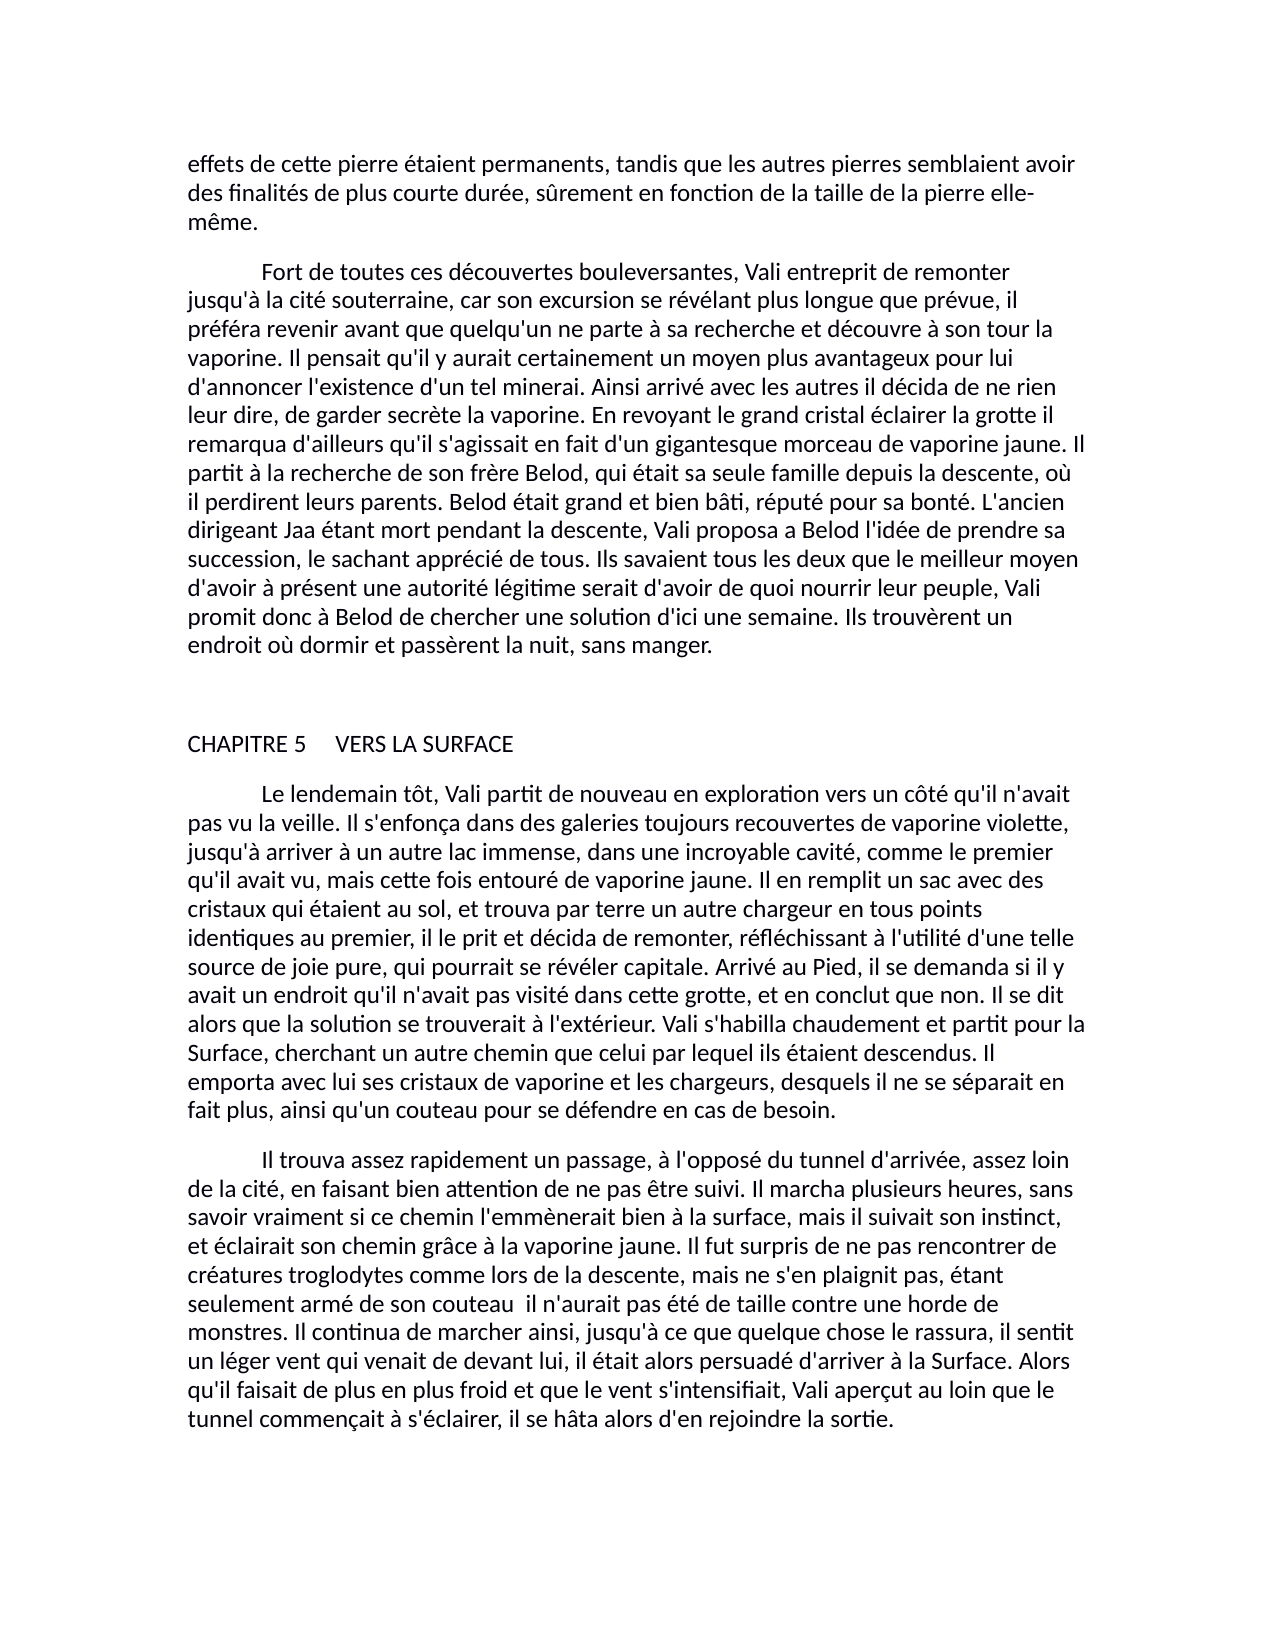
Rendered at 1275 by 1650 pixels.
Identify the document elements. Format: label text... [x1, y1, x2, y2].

text Le lendemain tôt, Vali partit de nouveau en exploration vers un côté qu'il n'avait pas vu la veille. Il s'enfonça dans des galeries toujours recouvertes de vaporine violette, jusqu'à arriver à un autre lac immense, dans une incroyable cavité, comme le premier qu'il avait vu, mais cette fois entouré de vaporine jaune. Il en remplit un sac avec des cristaux qui étaient au sol, et trouva par terre un autre chargeur en tous points identiques au premier, il le prit et décida de remonter, réfléchissant à l'utilité d'une telle source de joie pure, qui pourrait se révéler capitale. Arrivé au Pied, il se demanda si il y avait un endroit qu'il n'avait pas visité dans cette grotte, et en conclut que non. Il se dit alors que la solution se trouverait à l'extérieur. Vali s'habilla chaudement et partit pour la Surface, cherchant un autre chemin que celui par lequel ils étaient descendus. Il emporta avec lui ses cristaux de vaporine et les chargeurs, desquels il ne se séparait en fait plus, ainsi qu'un couteau pour se défendre en cas de besoin. [187, 779, 1087, 1124]
text CHAPITRE 5 VERS LA SURFACE [187, 730, 1087, 759]
text Il trouva assez rapidement un passage, à l'opposé du tunnel d'arrivée, assez loin de la cité, en faisant bien attention de ne pas être suivi. Il marcha plusieurs heures, sans savoir vraiment si ce chemin l'emmènerait bien à la surface, mais il suivait son instinct, et éclairait son chemin grâce à la vaporine jaune. Il fut surpris de ne pas rencontrer de créatures troglodytes comme lors de la descente, mais ne s'en plaignit pas, étant seulement armé de son couteau il n'aurait pas été de taille contre une horde de monstres. Il continua de marcher ainsi, jusqu'à ce que quelque chose le rassura, il sentit un léger vent qui venait de devant lui, il était alors persuadé d'arriver à la Surface. Alors qu'il faisait de plus en plus froid et que le vent s'intensifiait, Vali aperçut au loin que le tunnel commençait à s'éclairer, il se hâta alors d'en rejoindre la sortie. [187, 1145, 1087, 1433]
text Fort de toutes ces découvertes bouleversantes, Vali entreprit de remonter jusqu'à la cité souterraine, car son excursion se révélant plus longue que prévue, il préféra revenir avant que quelqu'un ne parte à sa recherche et découvre à son tour la vaporine. Il pensait qu'il y aurait certainement un moyen plus avantageux pour lui d'annoncer l'existence d'un tel minerai. Ainsi arrivé avec les autres il décida de ne rien leur dire, de garder secrète la vaporine. En revoyant le grand cristal éclairer la grotte il remarqua d'ailleurs qu'il s'agissait en fait d'un gigantesque morceau de vaporine jaune. Il partit à la recherche de son frère Belod, qui était sa seule famille depuis la descente, où il perdirent leurs parents. Belod était grand et bien bâti, réputé pour sa bonté. L'ancien dirigeant Jaa étant mort pendant la descente, Vali proposa a Belod l'idée de prendre sa succession, le sachant apprécié de tous. Ils savaient tous les deux que le meilleur moyen d'avoir à présent une autorité légitime serait d'avoir de quoi nourrir leur peuple, Vali promit donc à Belod de chercher une solution d'ici une semaine. Ils trouvèrent un endroit où dormir et passèrent la nuit, sans manger. [187, 257, 1087, 659]
text effets de cette pierre étaient permanents, tandis que les autres pierres semblaient avoir des finalités de plus courte durée, sûrement en fonction de la taille de la pierre elle-même. [187, 150, 1087, 236]
